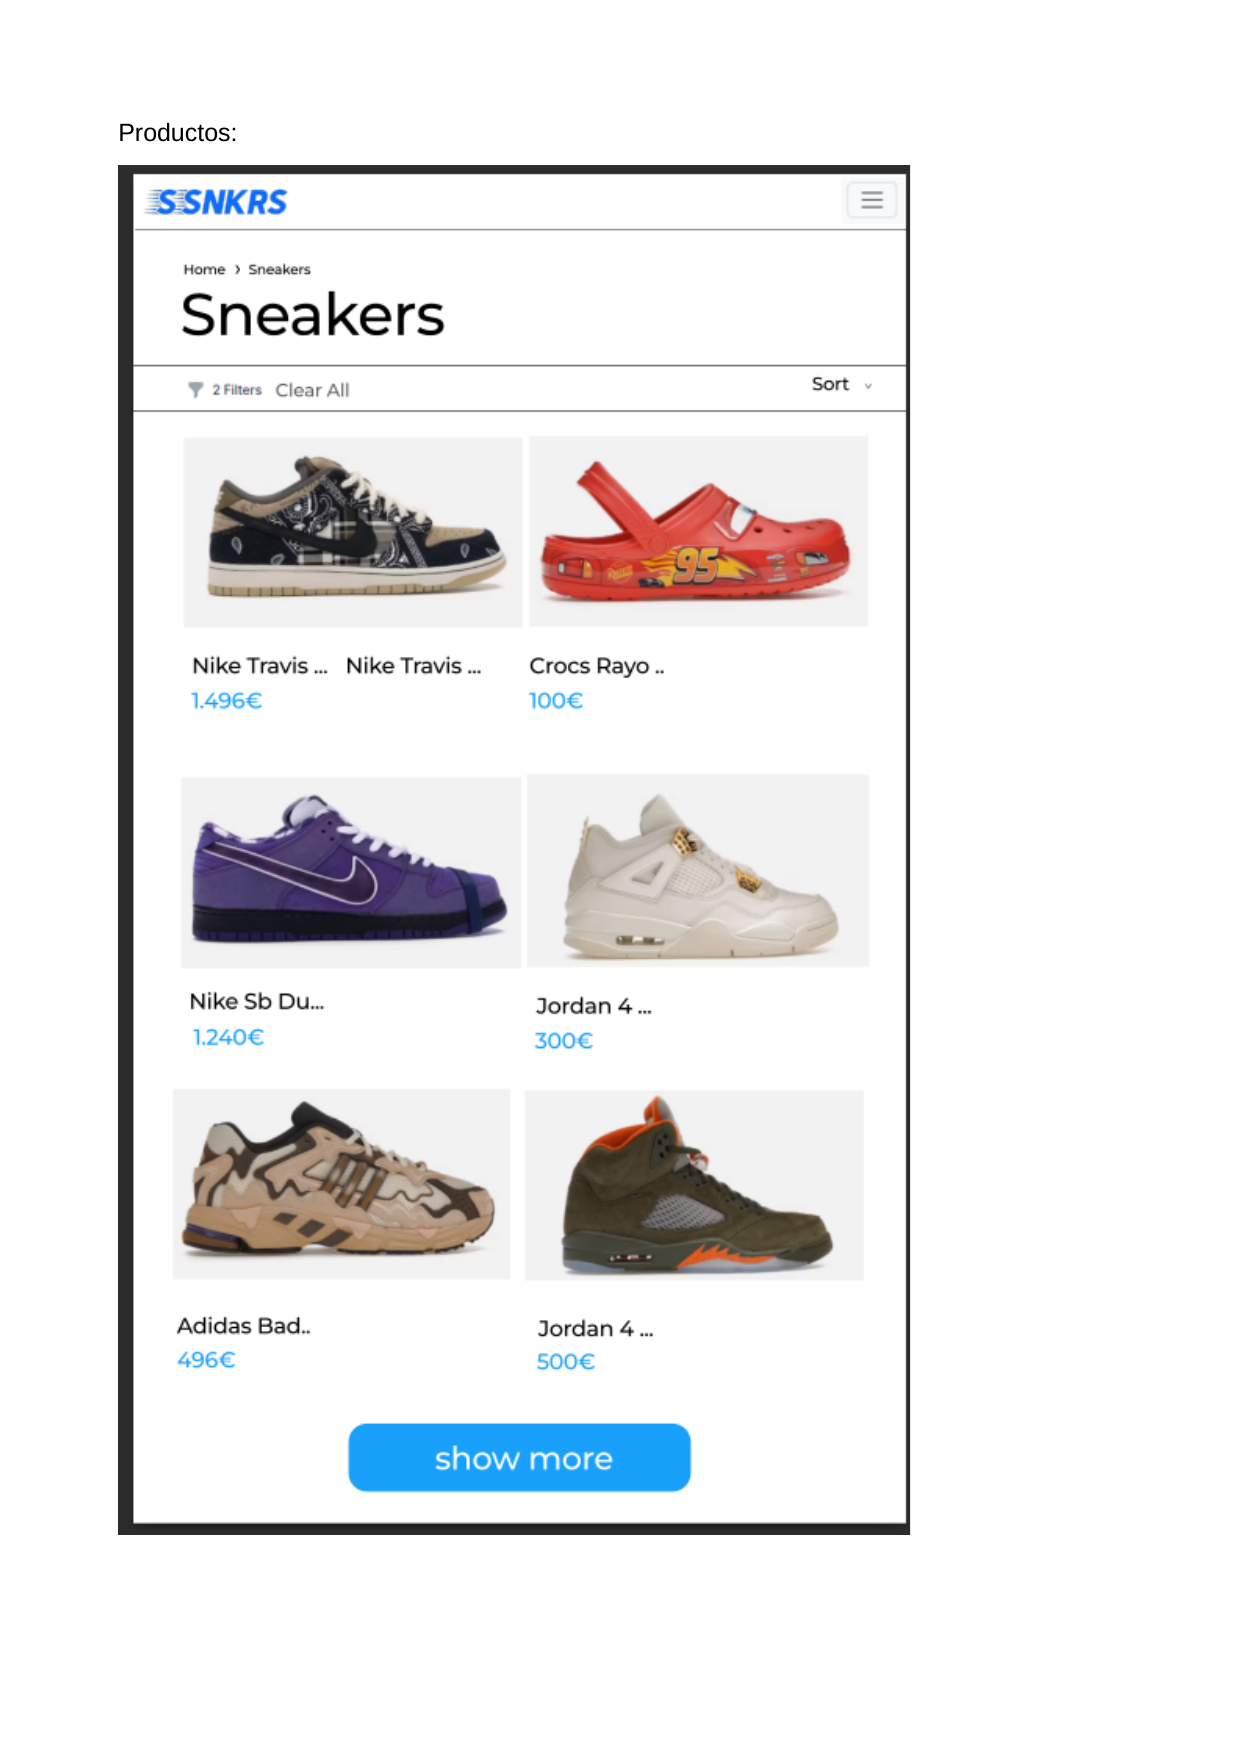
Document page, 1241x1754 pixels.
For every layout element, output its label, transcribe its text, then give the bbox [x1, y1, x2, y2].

picture [118, 165, 911, 1535]
text Productos: [118, 118, 1122, 147]
